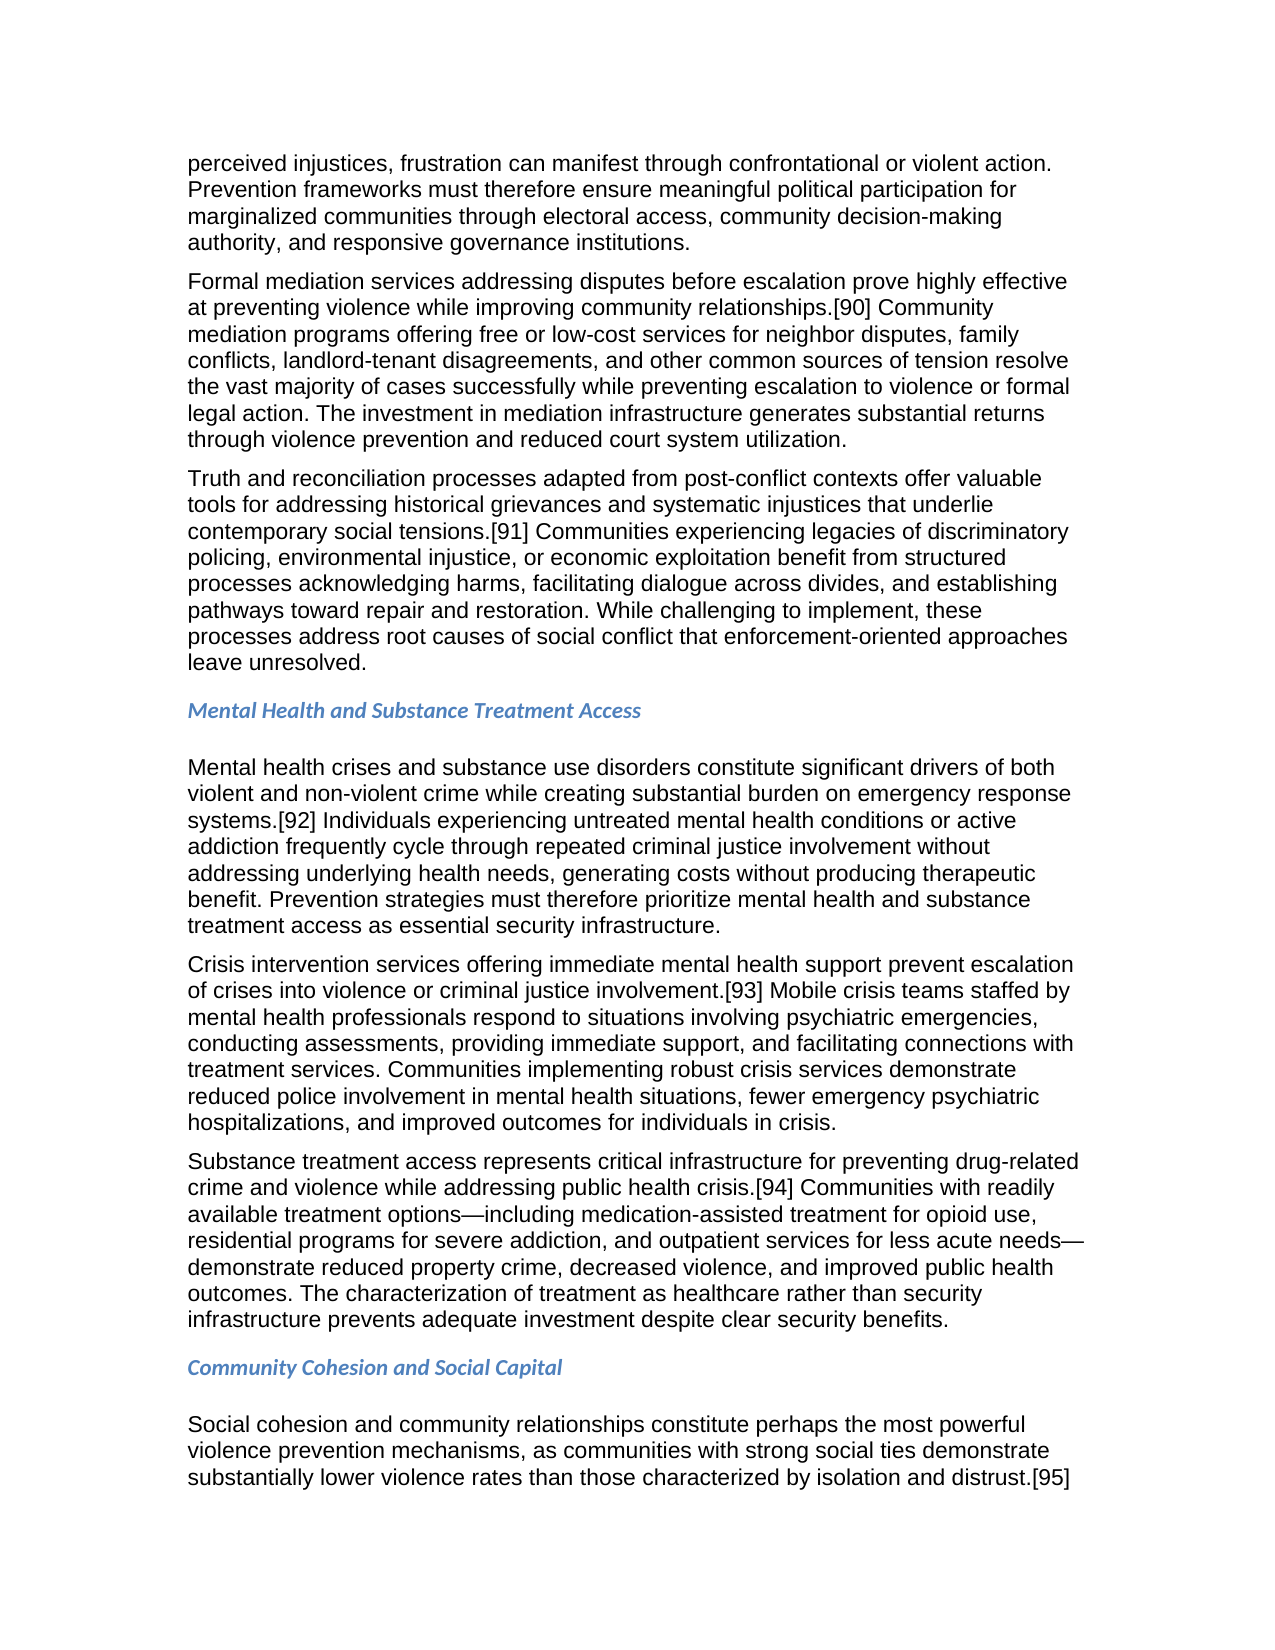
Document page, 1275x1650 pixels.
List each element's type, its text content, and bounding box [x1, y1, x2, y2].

subtitle Mental Health and Substance Treatment Access [187, 697, 1087, 724]
text Formal mediation services addressing disputes before escalation prove highly effective at preventing violence while improving community relationships.[90] Community mediation programs offering free or low-cost services for neighbor disputes, family conflicts, landlord-tenant disagreements, and other common sources of tension resolve the vast majority of cases successfully while preventing escalation to violence or formal legal action. The investment in mediation infrastructure generates substantial returns through violence prevention and reduced court system utilization. [187, 268, 1087, 452]
text Social cohesion and community relationships constitute perhaps the most powerful violence prevention mechanisms, as communities with strong social ties demonstrate substantially lower violence rates than those characterized by isolation and distrust.[95] [187, 1411, 1087, 1490]
subtitle Community Cohesion and Social Capital [187, 1353, 1087, 1381]
text Truth and reconciliation processes adapted from post-conflict contexts offer valuable tools for addressing historical grievances and systematic injustices that underlie contemporary social tensions.[91] Communities experiencing legacies of discriminatory policing, environmental injustice, or economic exploitation benefit from structured processes acknowledging harms, facilitating dialogue across divides, and establishing pathways toward repair and restoration. While challenging to implement, these processes address root causes of social conflict that enforcement-oriented approaches leave unresolved. [187, 465, 1087, 676]
text Substance treatment access represents critical infrastructure for preventing drug-related crime and violence while addressing public health crisis.[94] Communities with readily available treatment options—including medication-assisted treatment for opioid use, residential programs for severe addiction, and outpatient services for less acute needs—demonstrate reduced property crime, decreased violence, and improved public health outcomes. The characterization of treatment as healthcare rather than security infrastructure prevents adequate investment despite clear security benefits. [187, 1148, 1087, 1332]
text Mental health crises and substance use disorders constitute significant drivers of both violent and non-violent crime while creating substantial burden on emergency response systems.[92] Individuals experiencing untreated mental health conditions or active addiction frequently cycle through repeated criminal justice involvement without addressing underlying health needs, generating costs without producing therapeutic benefit. Prevention strategies must therefore prioritize mental health and substance treatment access as essential security infrastructure. [187, 754, 1087, 938]
text Crisis intervention services offering immediate mental health support prevent escalation of crises into violence or criminal justice involvement.[93] Mobile crisis teams staffed by mental health professionals respond to situations involving psychiatric emergencies, conducting assessments, providing immediate support, and facilitating connections with treatment services. Communities implementing robust crisis services demonstrate reduced police involvement in mental health situations, fewer emergency psychiatric hospitalizations, and improved outcomes for individuals in crisis. [187, 951, 1087, 1136]
text perceived injustices, frustration can manifest through confrontational or violent action. Prevention frameworks must therefore ensure meaningful political participation for marginalized communities through electoral access, community decision-making authority, and responsive governance institutions. [187, 150, 1087, 255]
